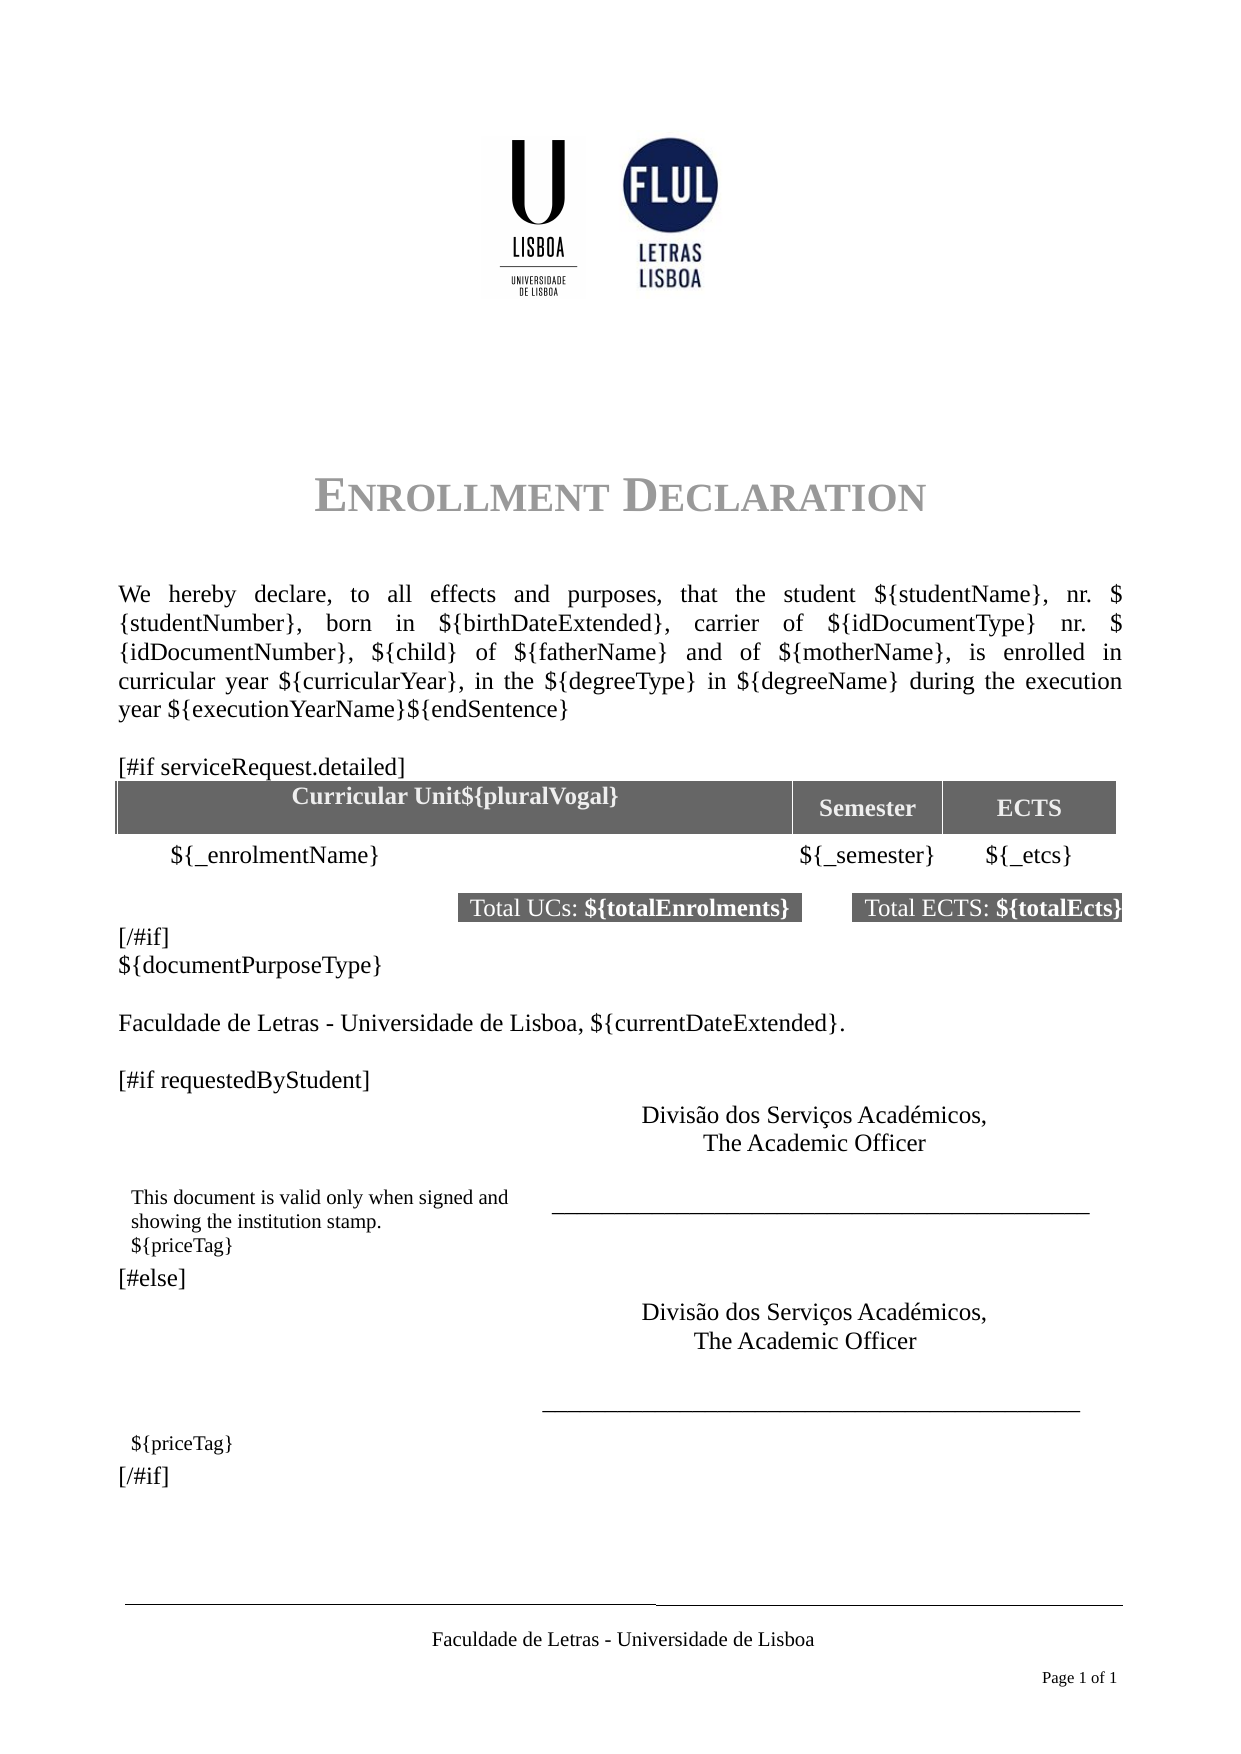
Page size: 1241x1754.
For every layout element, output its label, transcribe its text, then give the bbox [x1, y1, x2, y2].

table_cell ${_semester} [793, 834, 942, 875]
text [/#if] [118, 922, 1122, 950]
text [#if serviceRequest.detailed] [118, 752, 1122, 781]
table_cell ${_enrolmentName} [118, 834, 792, 875]
text ${documentPurposeType} [118, 950, 1122, 979]
text [#else] [118, 1263, 1122, 1292]
table_header ECTS [943, 781, 1116, 834]
text [#if requestedByStudent] [118, 1065, 1122, 1094]
table_header Divisão dos Serviços Académicos, The Academic Officer [519, 1094, 1110, 1163]
text [/#if] [118, 1461, 1122, 1489]
table_cell ${_etcs} [943, 834, 1116, 875]
table_header This document is valid only when signed and showing the institution stamp. ${priceTag} [125, 1094, 519, 1263]
text Enrollment Declaration [118, 464, 1122, 522]
table_cell ___________________________________________ [500, 1361, 1110, 1421]
text We hereby declare, to all effects and purposes, that the student ${studentName}, nr. ${studentNumber}, born in ${birthDateExtended}, carrier of ${idDocumentType} nr. ${idDocumentNumber}, ${child} of ${fatherName} and of ${motherName}, is enrolled in curricular year ${curricularYear}, in the ${degreeType} in ${degreeName} during the execution year ${executionYearName}${endSentence} [118, 579, 1122, 723]
text Faculdade de Letras - Universidade de Lisboa, ${currentDateExtended}. [118, 1008, 1122, 1037]
picture [480, 130, 755, 299]
table_cell ___________________________________________ [519, 1163, 1110, 1223]
table_header Divisão dos Serviços Académicos, The Academic Officer [125, 1292, 1110, 1361]
table_header Semester [793, 781, 942, 834]
text Total UCs: ${totalEnrolments} Total ECTS: ${totalEcts} [118, 893, 1122, 922]
table_cell ${priceTag} [125, 1361, 500, 1461]
table_cell [500, 1421, 1110, 1461]
table_cell [519, 1223, 1110, 1263]
table_header Curricular Unit${pluralVogal} [118, 781, 792, 834]
